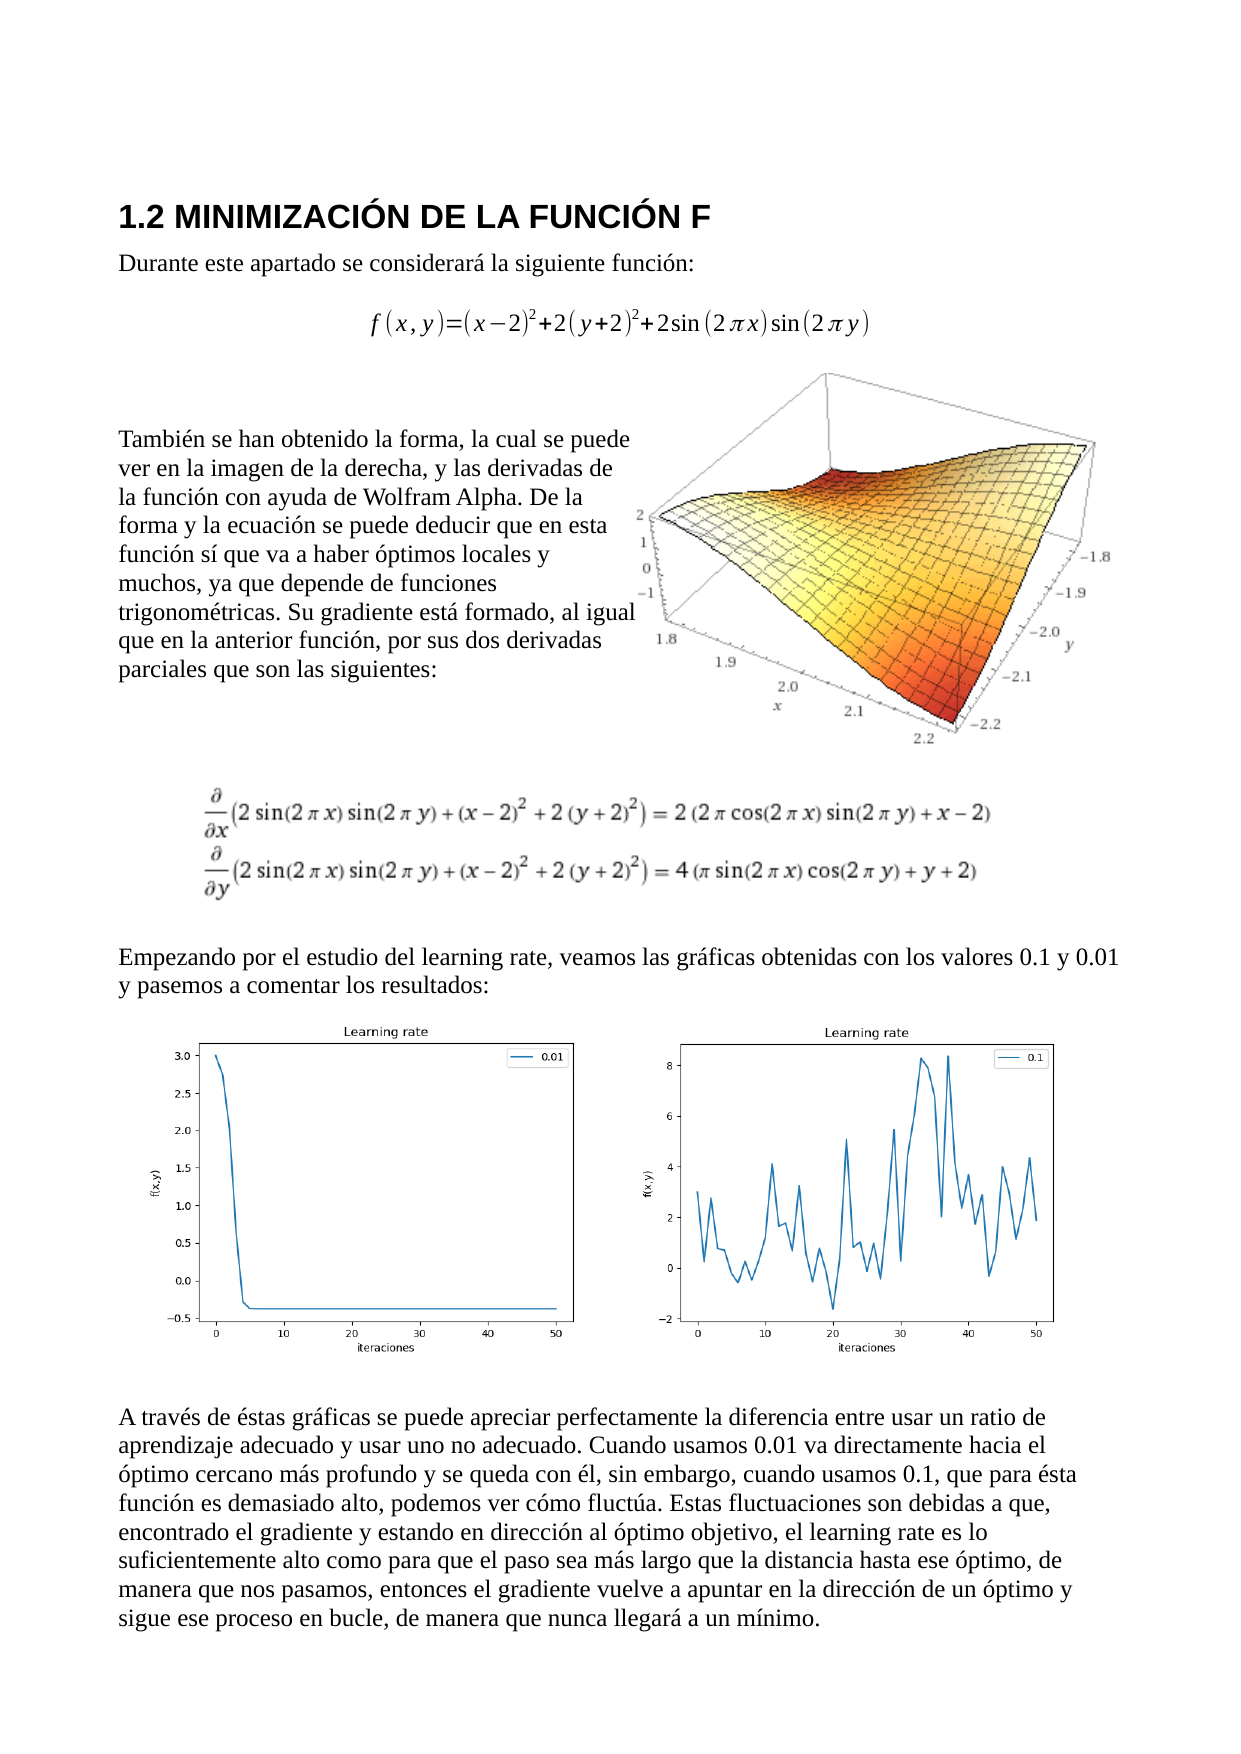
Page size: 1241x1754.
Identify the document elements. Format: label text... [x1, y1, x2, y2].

text También se han obtenido la forma, la cual se puede ver en la imagen de la derecha, y las derivadas de la función con ayuda de Wolfram Alpha. De la forma y la ecuación se puede deducir que en esta función sí que va a haber óptimos locales y muchos, ya que depende de funciones trigonométricas. Su gradiente está formado, al igual que en la anterior función, por sus dos derivadas parciales que son las siguientes: [118, 424, 636, 683]
text A través de éstas gráficas se puede apreciar perfectamente la diferencia entre usar un ratio de aprendizaje adecuado y usar uno no adecuado. Cuando usamos 0.01 va directamente hacia el óptimo cercano más profundo y se queda con él, sin embargo, cuando usamos 0.1, que para ésta función es demasiado alto, podemos ver cómo fluctúa. Estas fluctuaciones son debidas a que, encontrado el gradiente y estando en dirección al óptimo objetivo, el learning rate es lo suficientemente alto como para que el paso sea más largo que la distancia hasta ese óptimo, de manera que nos pasamos, entonces el gradiente vuelve a apuntar en la dirección de un óptimo y sigue ese proceso en bucle, de manera que nunca llegará a un mínimo. [118, 1402, 1122, 1632]
picture [138, 999, 1100, 1361]
text Empezando por el estudio del learning rate, veamos las gráficas obtenidas con los valores 0.1 y 0.01 y pasemos a comentar los resultados: [118, 942, 1122, 999]
picture [202, 786, 992, 905]
picture [636, 373, 1113, 748]
text Durante este apartado se considerará la siguiente función: [118, 248, 1122, 276]
subtitle 1.2 MINIMIZACIÓN DE LA FUNCIÓN F [118, 196, 1122, 235]
